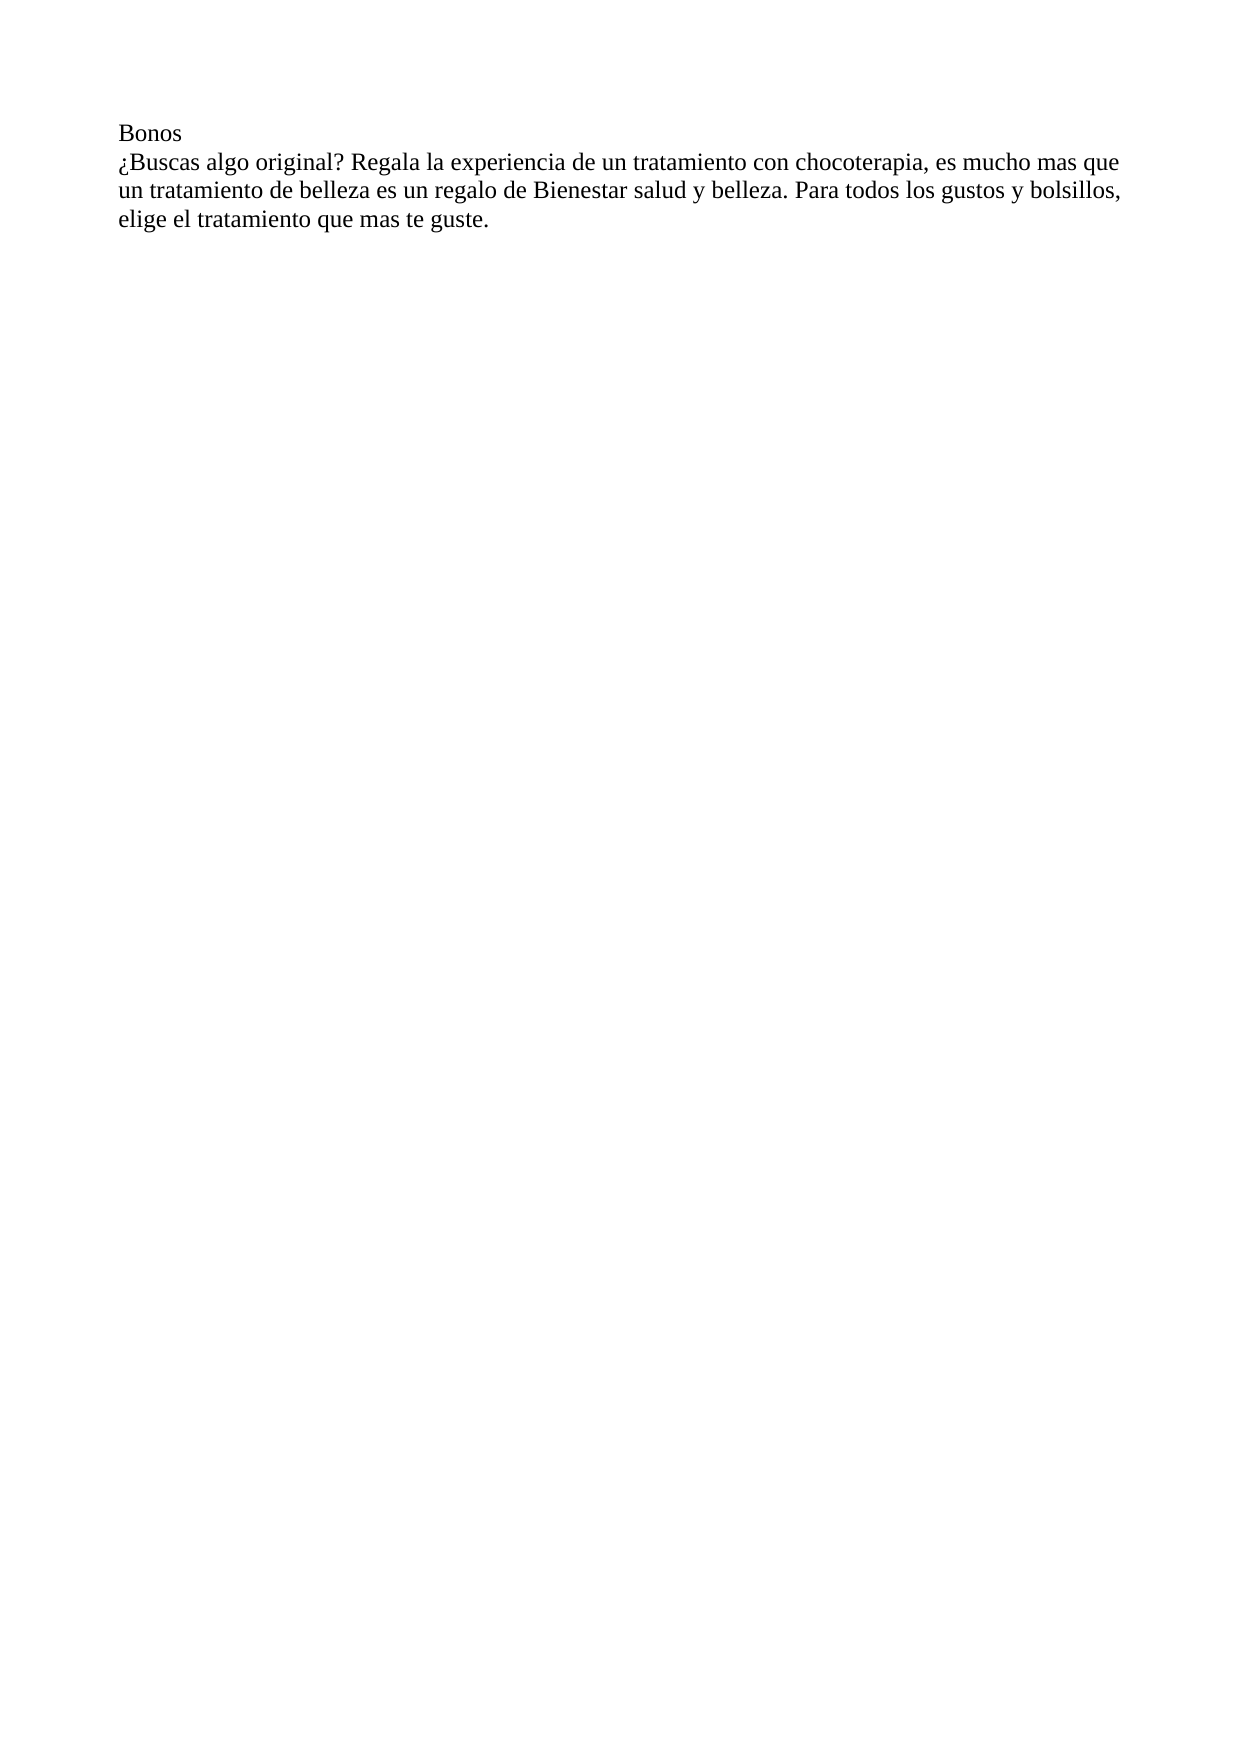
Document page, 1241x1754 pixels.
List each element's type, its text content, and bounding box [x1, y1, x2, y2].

text ¿Buscas algo original? Regala la experiencia de un tratamiento con chocoterapia, es mucho mas que un tratamiento de belleza es un regalo de Bienestar salud y belleza. Para todos los gustos y bolsillos, elige el tratamiento que mas te guste. [118, 147, 1122, 233]
text Bonos [118, 118, 1122, 147]
